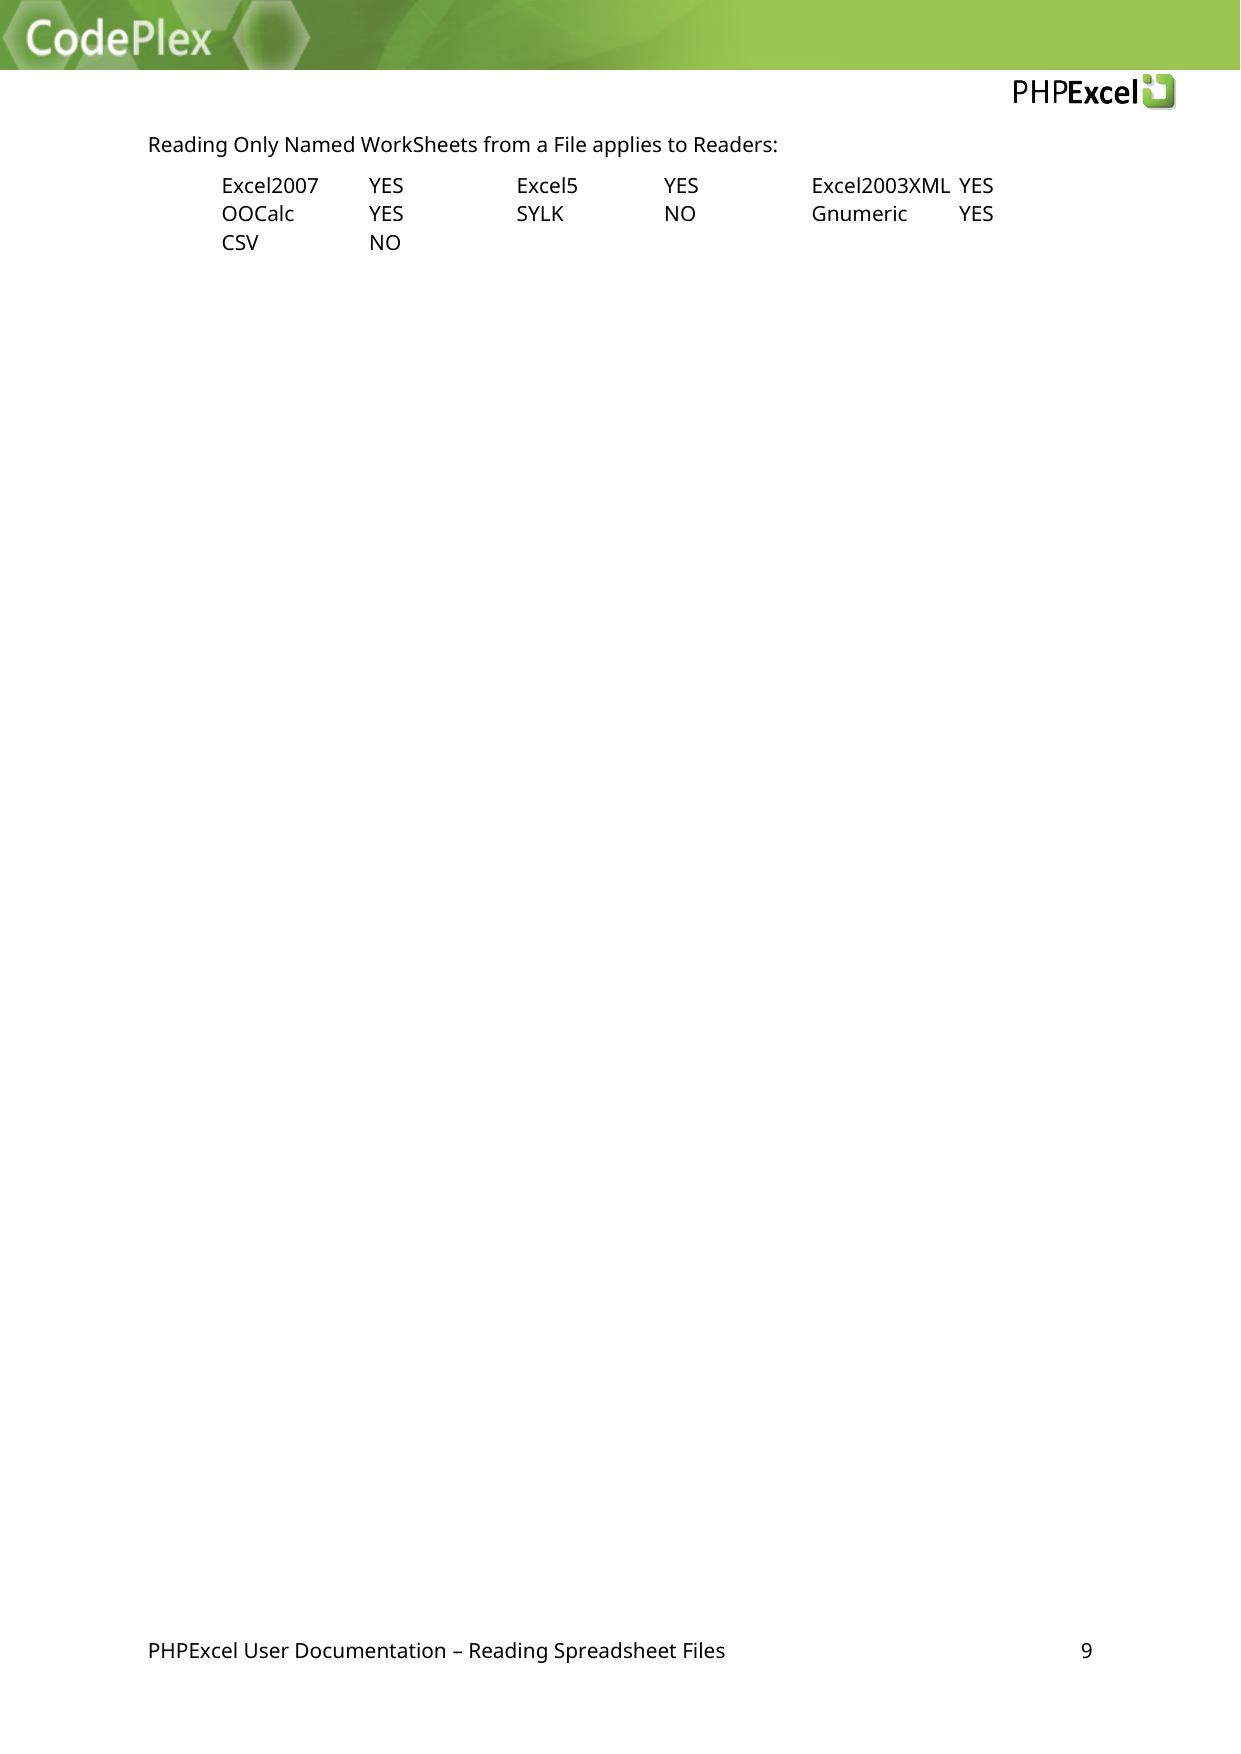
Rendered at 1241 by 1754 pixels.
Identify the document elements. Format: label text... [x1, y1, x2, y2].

text Reading Only Named WorkSheets from a File applies to Readers: [148, 130, 1092, 158]
text OOCalc YES SYLK NO Gnumeric YES [148, 199, 1092, 228]
text Excel2007 YES Excel5 YES Excel2003XML YES [148, 171, 1092, 199]
text CSV NO [148, 228, 1092, 256]
